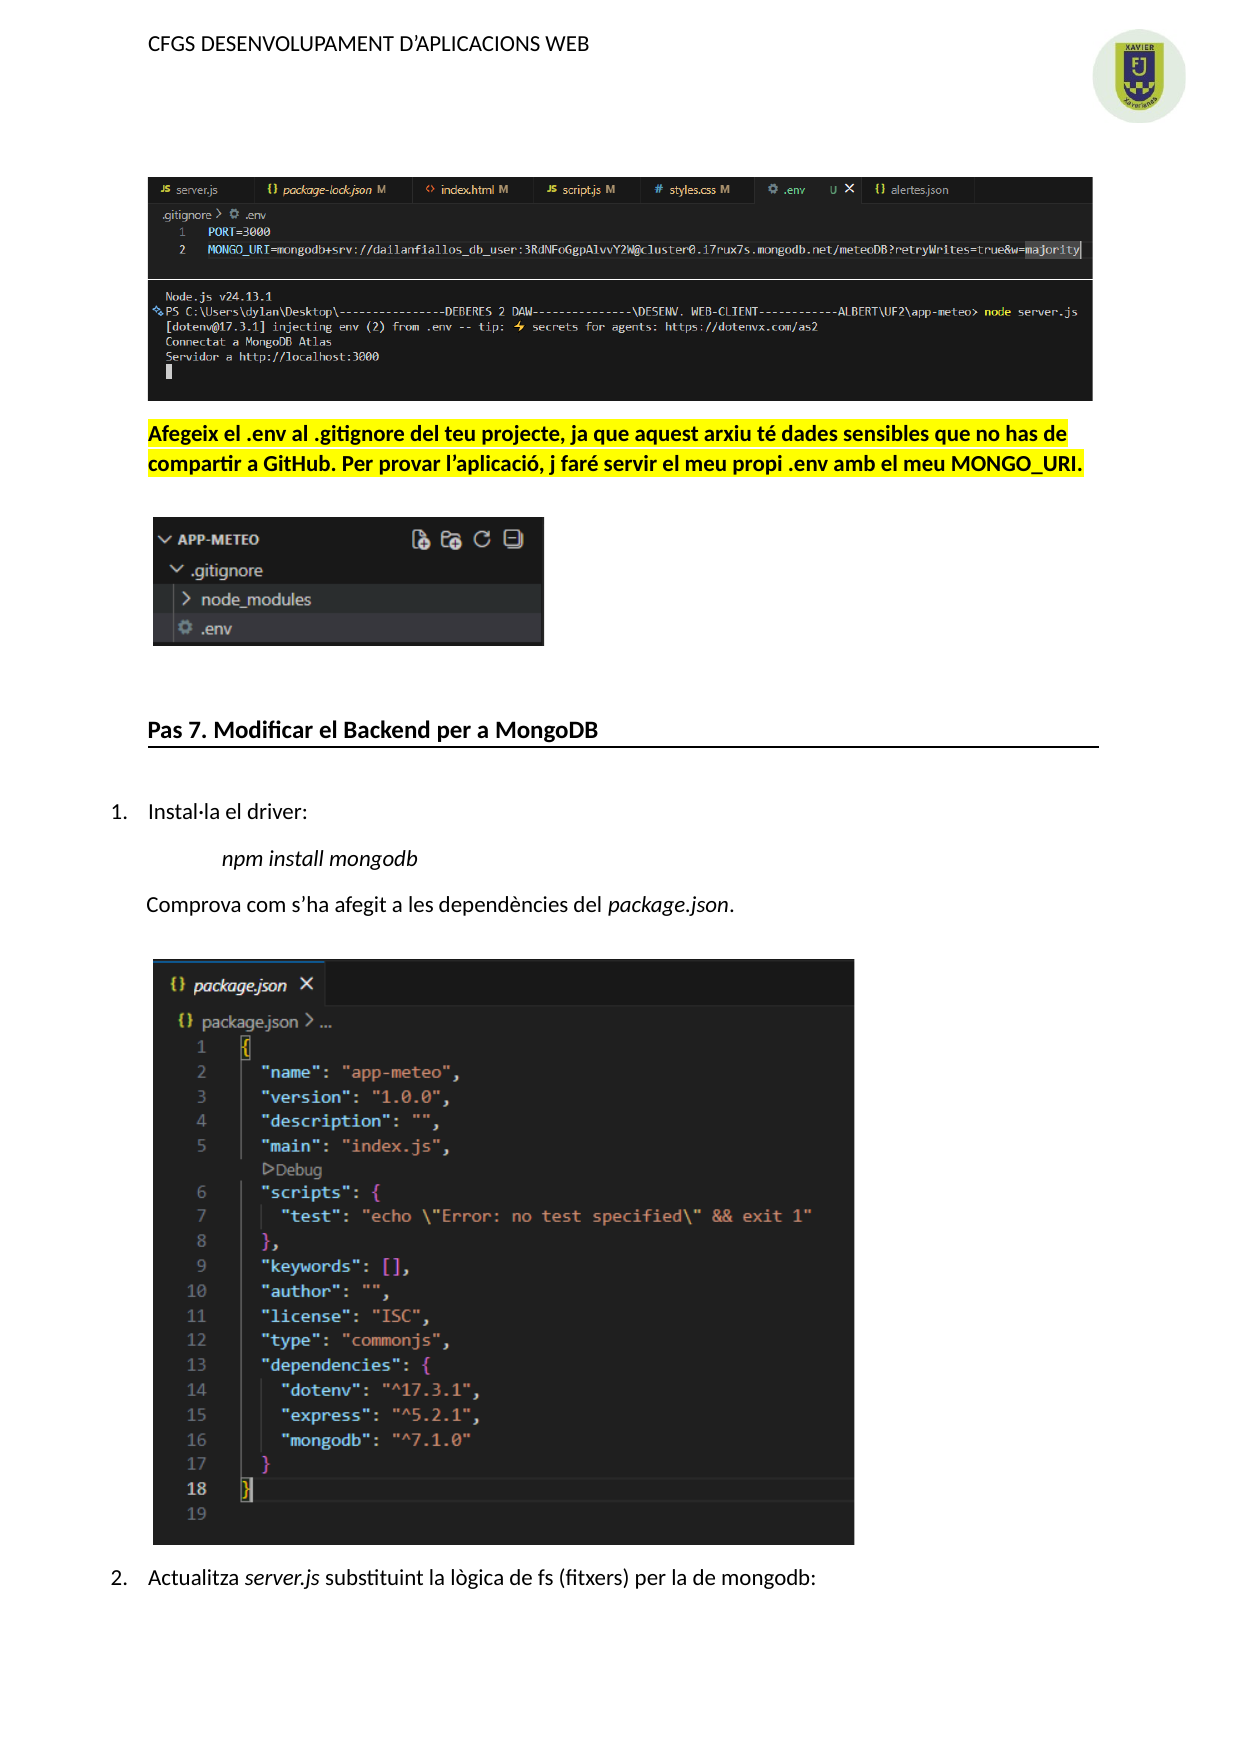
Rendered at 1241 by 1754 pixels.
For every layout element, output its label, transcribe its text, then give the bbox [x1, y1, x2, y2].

text Afegeix el .env al .gitignore del teu projecte, ja que aquest arxiu té dades sensibles que no has de compartir a GitHub. Per provar l’aplicació, j faré servir el meu propi .env amb el meu MONGO_URI. [148, 419, 1092, 477]
list Instal·la el driver: [110, 797, 1092, 826]
list Actualitza server.js substituint la lògica de fs (fitxers) per la de mongodb: [110, 1563, 1092, 1591]
subtitle Pas 7. Modificar el Backend per a MongoDB [147, 714, 1092, 744]
text npm install mongodb [222, 844, 1092, 872]
text Comprova com s’ha afegit a les dependències del package.json. [146, 890, 1092, 918]
